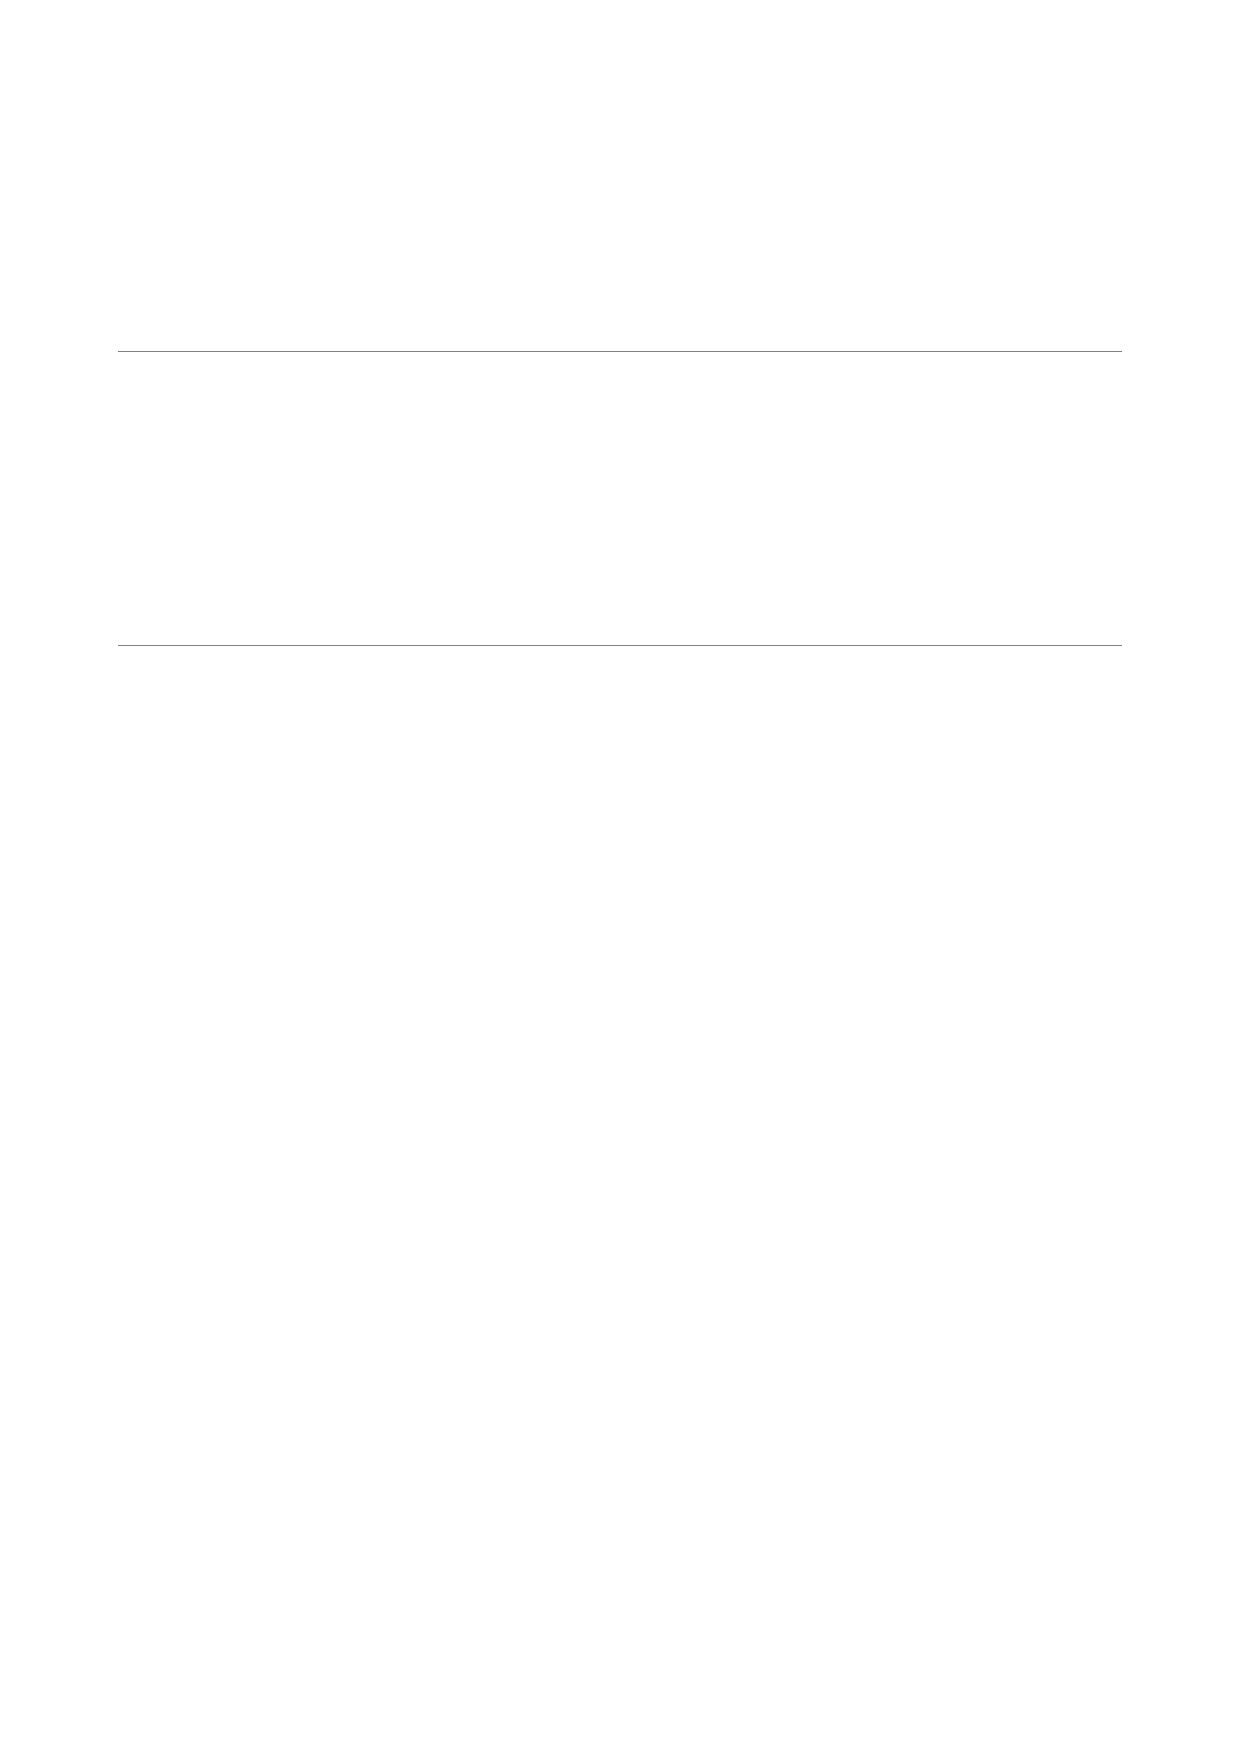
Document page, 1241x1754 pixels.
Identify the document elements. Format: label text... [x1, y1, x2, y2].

text Можно посмотреть, как свойство описано: [118, 1376, 1122, 1404]
text console.log(user.id); // 12345 — доступно напрямую! [118, 284, 1122, 307]
text }); [118, 1019, 1122, 1043]
subtitle 7. Проверка свойств дескриптора [118, 1320, 1122, 1363]
text return this.firstName + " " + this.lastName; [118, 901, 1122, 924]
table_header Что делает [414, 458, 745, 492]
text }; [118, 806, 1122, 830]
text console.log(user.firstName); // "Айдар" [118, 1137, 1122, 1161]
text [this.firstName, this.lastName] = value.split(" "); [118, 972, 1122, 995]
table_cell get [118, 492, 311, 527]
table_cell boolean [311, 561, 413, 596]
table_cell можно ли менять или удалять [414, 596, 745, 630]
table_cell возвращает значение (геттер) [414, 492, 745, 527]
text { [118, 1548, 1122, 1571]
text }); [118, 213, 1122, 236]
text lastName: "Уалитханов" [118, 783, 1122, 806]
table_header Тип [311, 458, 413, 492]
text writable: false, [118, 1595, 1122, 1618]
text }, [118, 924, 1122, 948]
text value: 12345, [118, 165, 1122, 189]
text let user = { [118, 735, 1122, 759]
text 💡 Здесь fullName не хранит данные — оно вычисляется при обращении (get) и разбирается при записи (set). [118, 1214, 1122, 1280]
text set(value) { [118, 948, 1122, 972]
text console.log(user.lastName); // "Беков" [118, 1161, 1122, 1184]
table_header Свойство [118, 458, 311, 492]
text firstName: "Марат", [118, 759, 1122, 783]
text user.fullName = "Айдар Беков"; [118, 1114, 1122, 1137]
table_cell set [118, 527, 311, 561]
text console.log(user.fullName); // "Марат Уалитханов" [118, 1066, 1122, 1090]
text Object.defineProperty(user, "fullName", { [118, 853, 1122, 877]
text console.log(Object.keys(user)); // ["name"] [118, 260, 1122, 284]
text Object.defineProperty(user, "id", { [118, 142, 1122, 165]
table_cell участвует ли в перечислении [414, 561, 745, 596]
text console.log(descriptor); [118, 1447, 1122, 1471]
table_cell задаёт значение (сеттер) [414, 527, 745, 561]
text let descriptor = Object.getOwnPropertyDescriptor(user, "name"); [118, 1423, 1122, 1447]
table_cell configurable [118, 596, 311, 630]
text enumerable: false // 👀 не появится в Object.keys или for...in [118, 189, 1122, 213]
table_cell функция [311, 492, 413, 527]
text } [118, 995, 1122, 1019]
table_cell enumerable [118, 561, 311, 596]
subtitle 🔹 6. Флаги для accessor descriptor [118, 402, 1122, 445]
table_cell функция [311, 527, 413, 561]
text value: "Марат", [118, 1571, 1122, 1595]
table_cell boolean [311, 596, 413, 630]
subtitle 📘 Пример с геттером и сеттером [118, 689, 1122, 723]
text 📤 Результат: [118, 1500, 1122, 1529]
text get() { [118, 877, 1122, 901]
